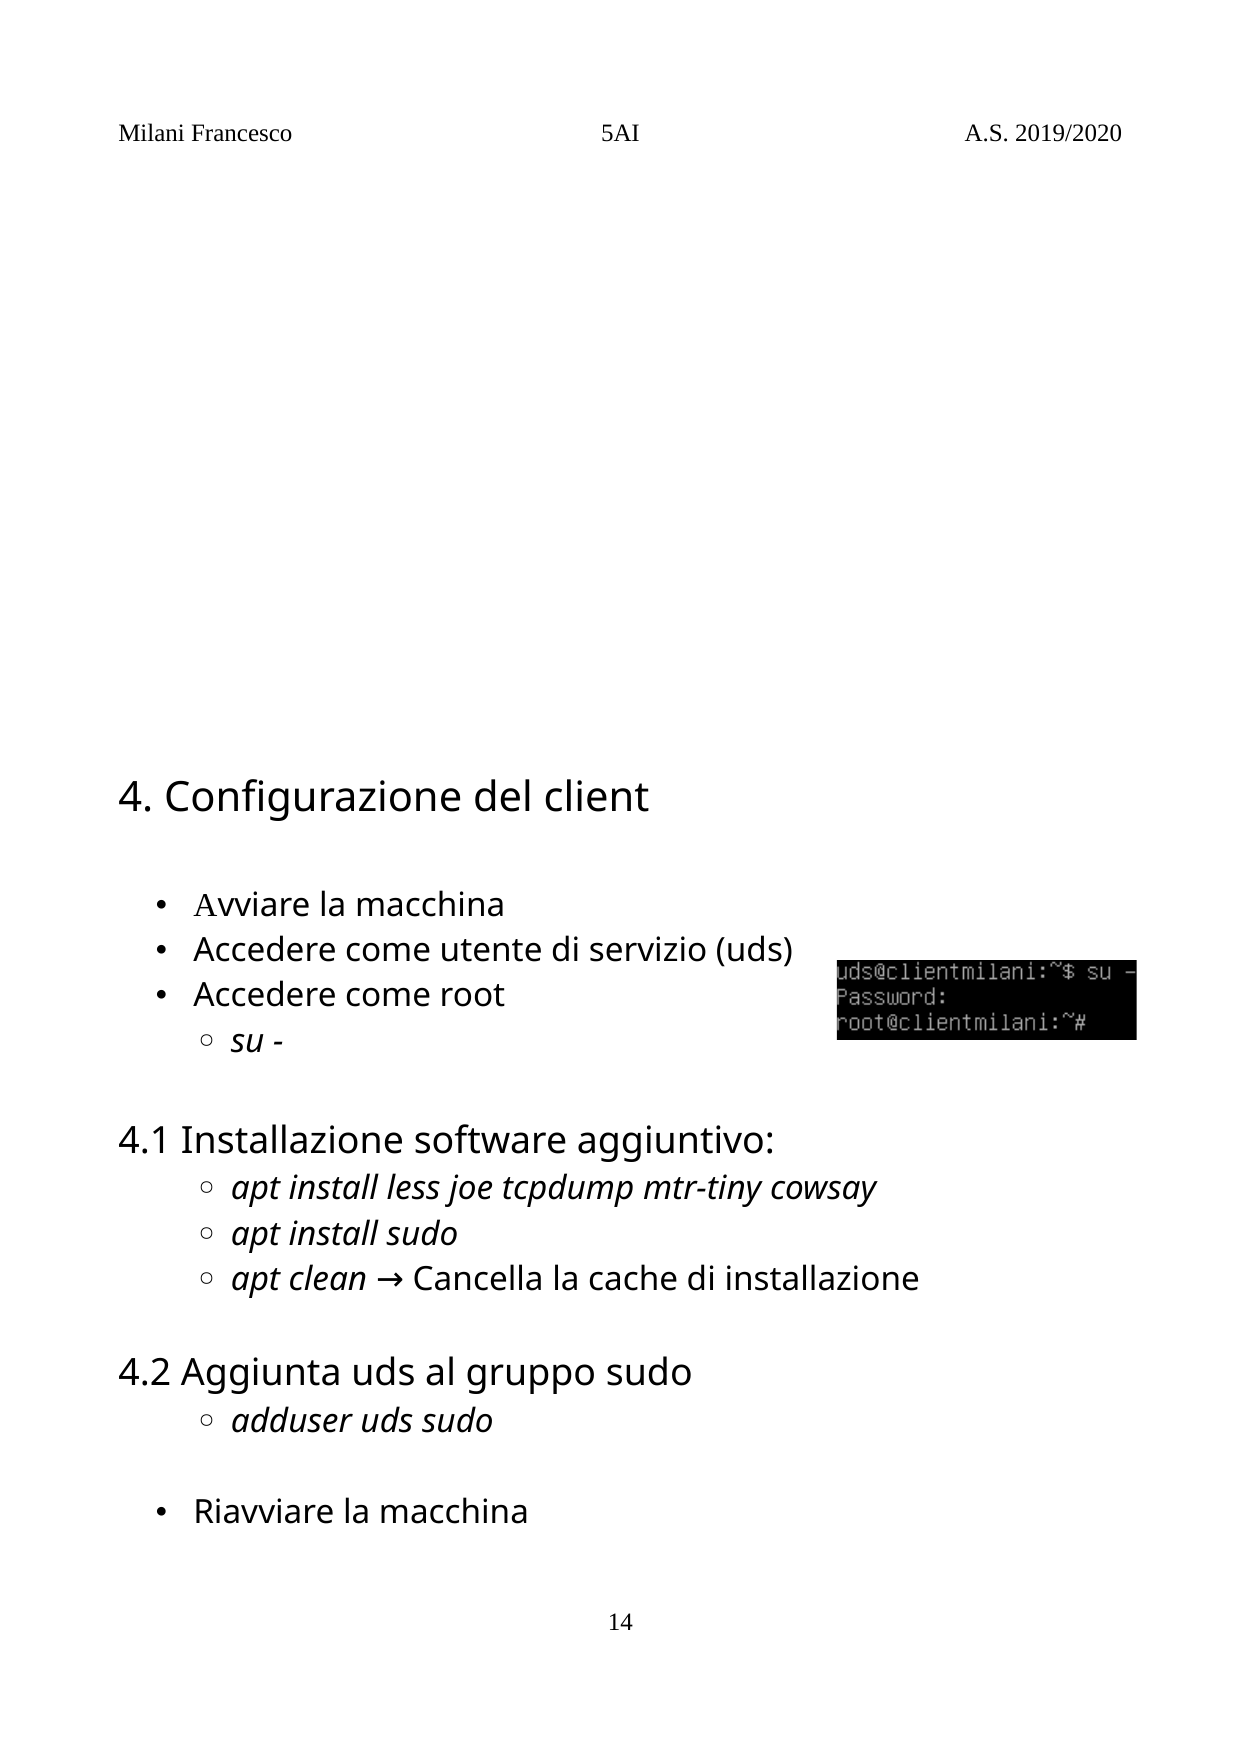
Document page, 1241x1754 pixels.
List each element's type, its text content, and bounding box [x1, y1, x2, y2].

list apt clean → Cancella la cache di installazione [193, 1255, 1122, 1300]
list apt install sudo [193, 1209, 1122, 1255]
text 4.1 Installazione software aggiuntivo: [118, 1113, 1122, 1164]
picture [836, 960, 1137, 1040]
text 4.2 Aggiunta uds al gruppo sudo [118, 1346, 1122, 1397]
list Accedere come root [156, 971, 836, 1017]
list su - [193, 1017, 1122, 1062]
list Riavviare la macchina [156, 1488, 1122, 1533]
list Avviare la macchina [156, 880, 1122, 926]
list apt install less joe tcpdump mtr-tiny cowsay [193, 1164, 1122, 1209]
text 4. Configurazione del client [118, 767, 1122, 823]
list adduser uds sudo [193, 1397, 1122, 1442]
list Accedere come utente di servizio (uds) [156, 926, 1122, 971]
